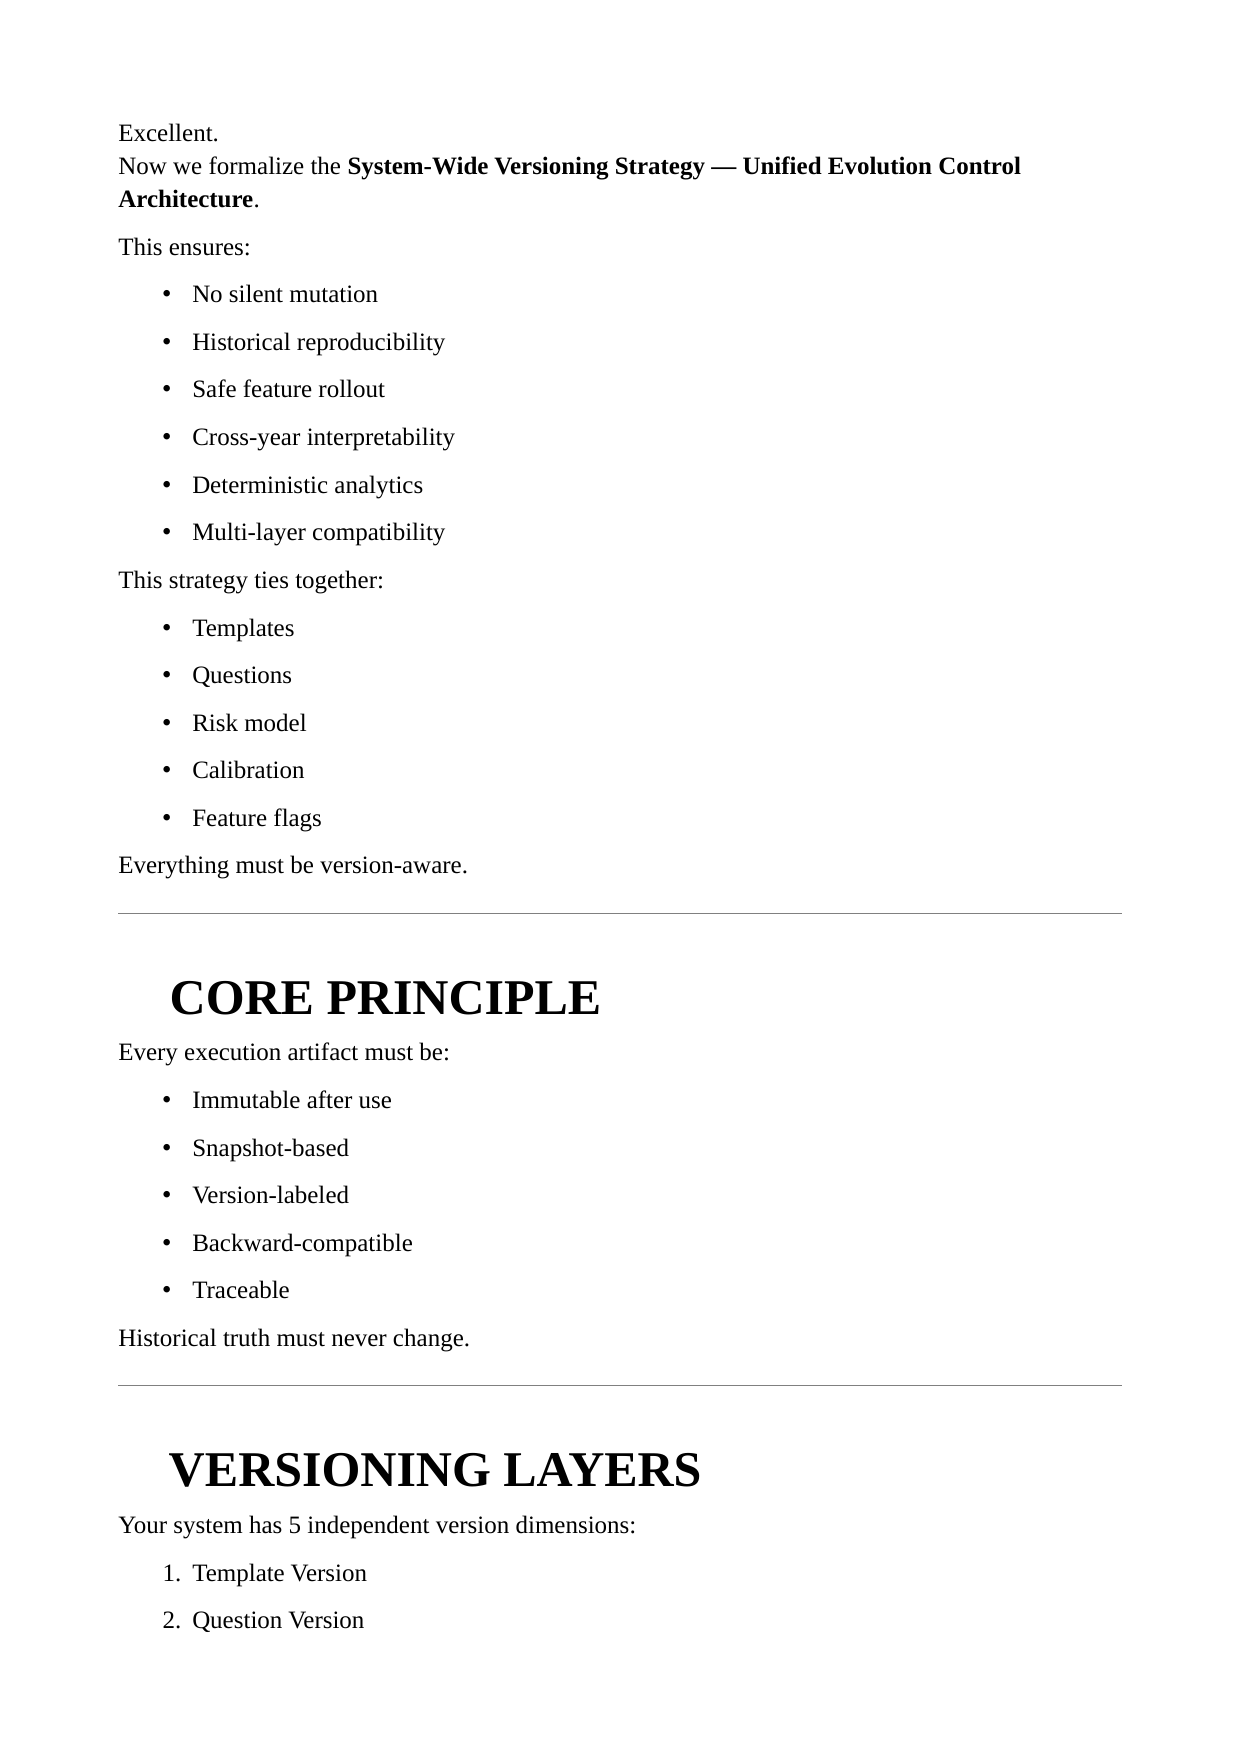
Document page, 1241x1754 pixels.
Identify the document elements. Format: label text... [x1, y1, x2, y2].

list Risk model [162, 708, 1122, 737]
list Traceable [162, 1276, 1122, 1304]
list Backward-compatible [162, 1228, 1122, 1257]
text Your system has 5 independent version dimensions: [118, 1510, 1122, 1539]
text Every execution artifact must be: [118, 1037, 1122, 1066]
text Excellent. Now we formalize the System-Wide Versioning Strategy — Unified Evolution Control Architecture. [118, 118, 1122, 213]
text This ensures: [118, 232, 1122, 261]
list No silent mutation [162, 279, 1122, 308]
list Safe feature rollout [162, 374, 1122, 403]
list Snapshot-based [162, 1133, 1122, 1161]
list Questions [162, 660, 1122, 689]
list Historical reproducibility [162, 327, 1122, 356]
list Multi-layer compatibility [162, 517, 1122, 546]
list Template Version [162, 1558, 1122, 1586]
subtitle 🧩 VERSIONING LAYERS [118, 1440, 1122, 1497]
text This strategy ties together: [118, 565, 1122, 594]
list Deterministic analytics [162, 470, 1122, 498]
text Everything must be version-aware. [118, 851, 1122, 879]
list Question Version [162, 1605, 1122, 1634]
list Cross-year interpretability [162, 422, 1122, 451]
list Immutable after use [162, 1085, 1122, 1114]
list Feature flags [162, 803, 1122, 832]
list Version-labeled [162, 1180, 1122, 1209]
list Templates [162, 613, 1122, 641]
subtitle 🧠 CORE PRINCIPLE [118, 967, 1122, 1025]
text Historical truth must never change. [118, 1323, 1122, 1352]
list Calibration [162, 755, 1122, 784]
